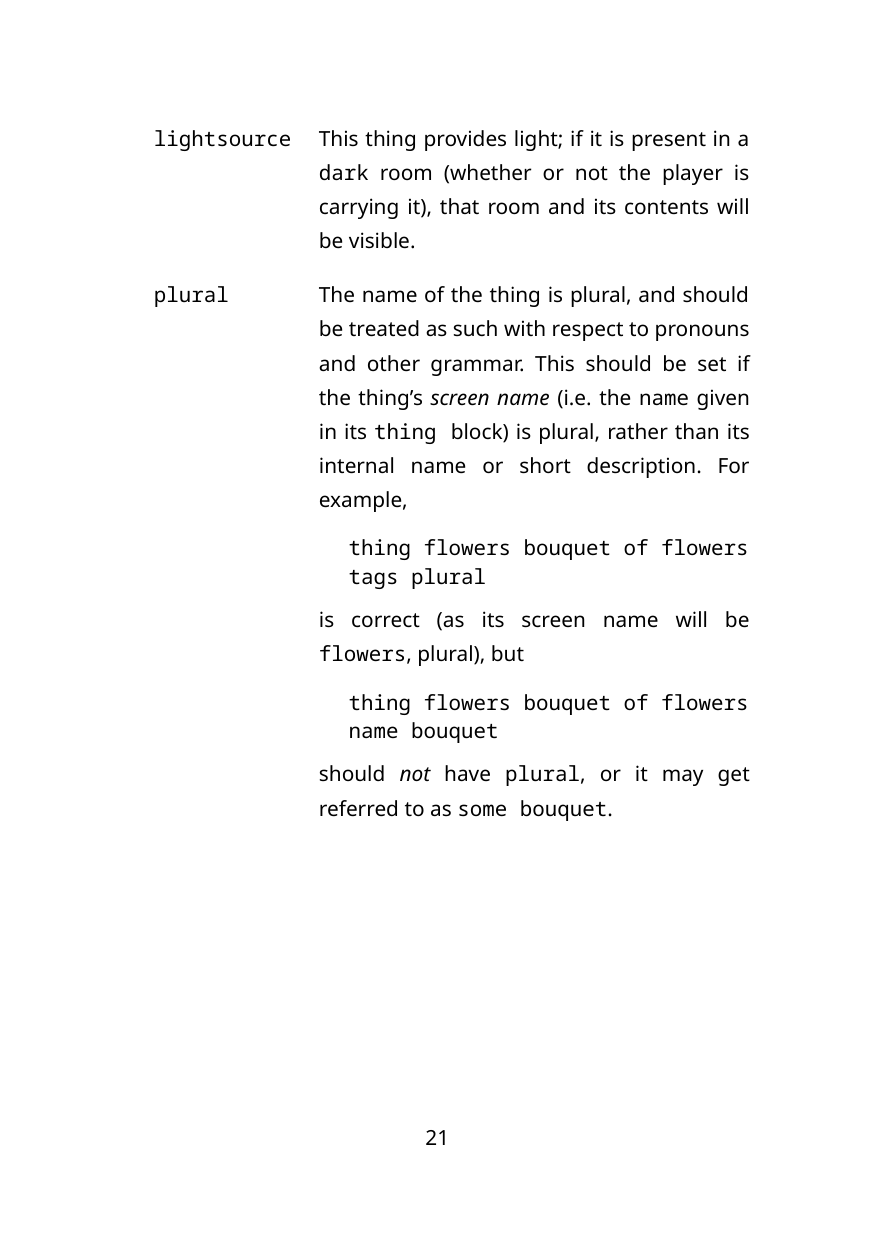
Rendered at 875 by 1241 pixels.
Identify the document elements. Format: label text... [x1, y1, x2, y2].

table_cell This thing provides light; if it is present in a dark room (whether or not the player is carrying it), that room and its contents will be visible. [313, 118, 756, 275]
table_cell plural [118, 275, 313, 842]
table_cell lightsource [118, 118, 313, 275]
table_cell The name of the thing is plural, and should be treated as such with respect to pronouns and other grammar. This should be set if the thing’s screen name (i.e. the name given in its thing block) is plural, rather than its internal name or short description. For example, thing flowers bouquet of flowers tags plural is correct (as its screen name will be flowers, plural), but thing flowers bouquet of flowers name bouquet should not have plural, or it may get referred to as some bouquet. [313, 275, 756, 842]
